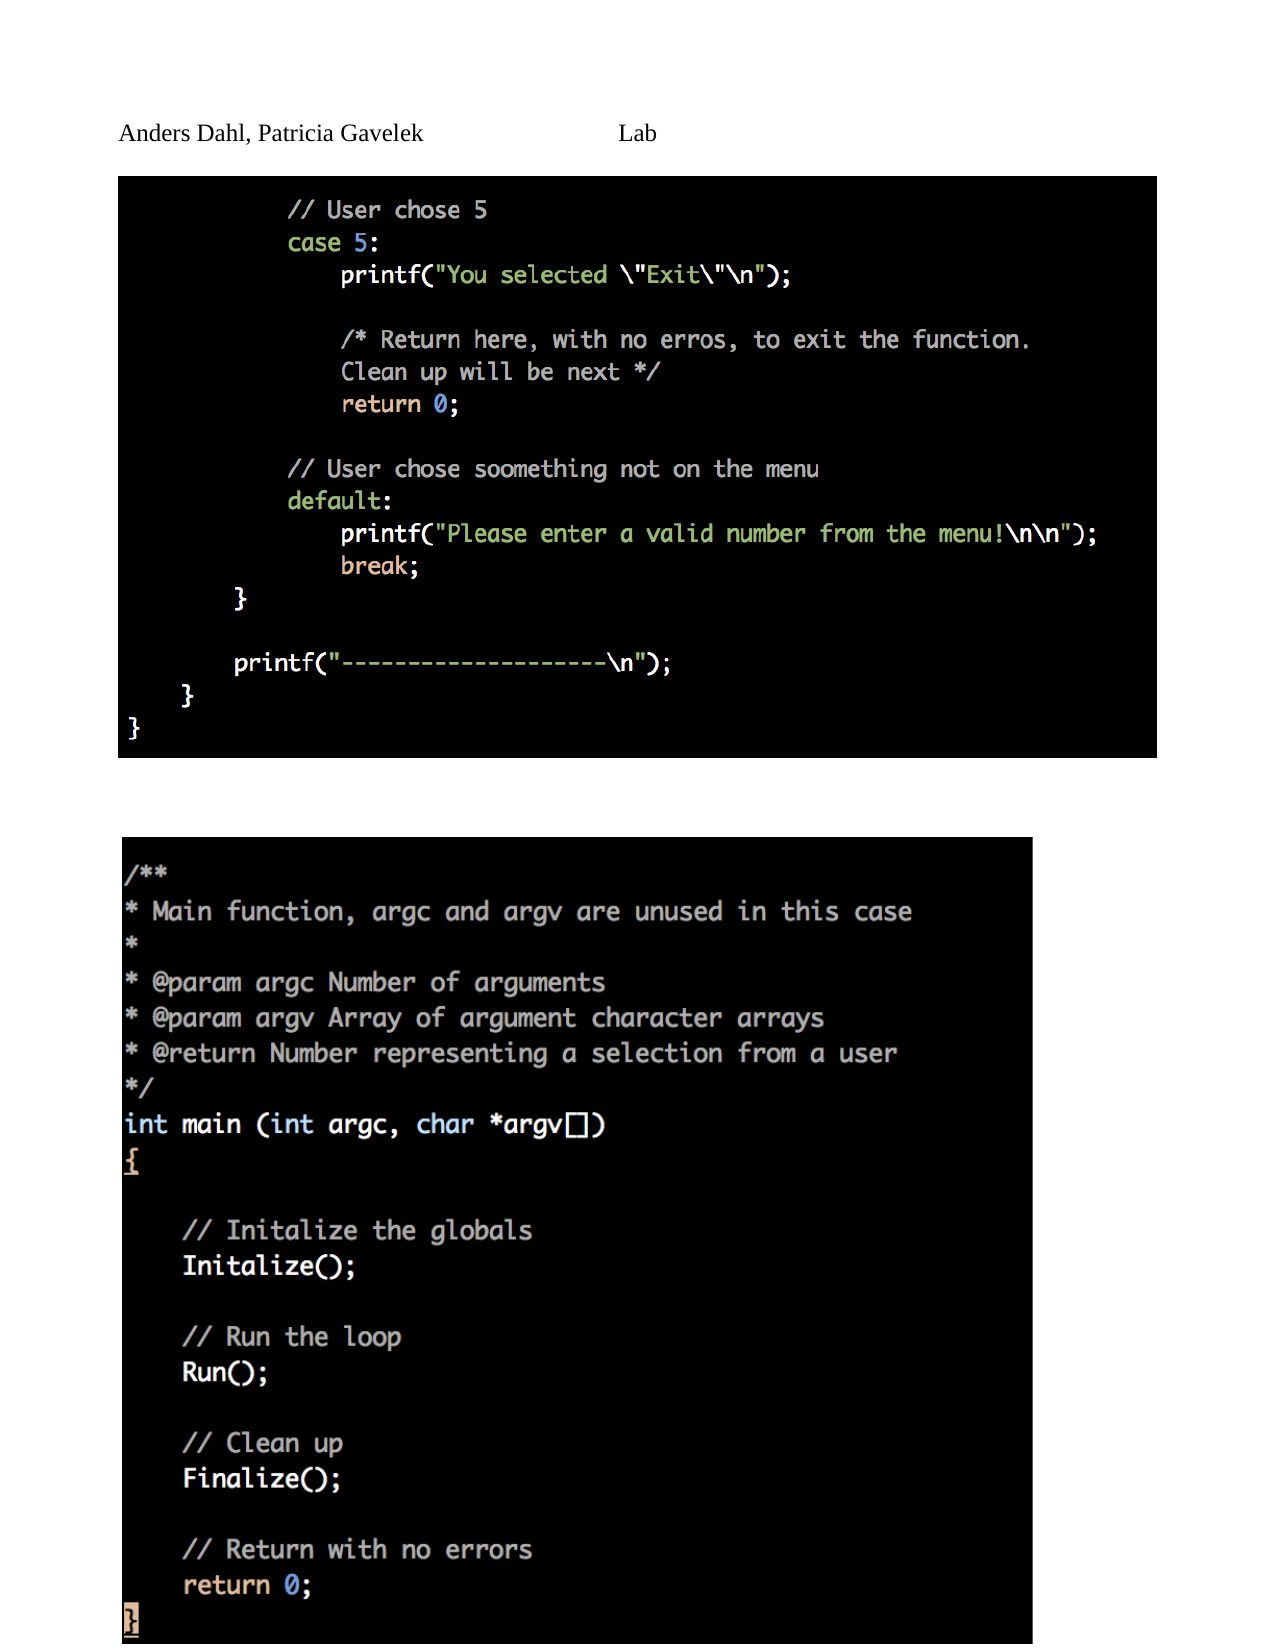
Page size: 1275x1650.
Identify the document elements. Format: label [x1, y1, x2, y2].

picture [118, 176, 1157, 758]
picture [122, 837, 1033, 1644]
